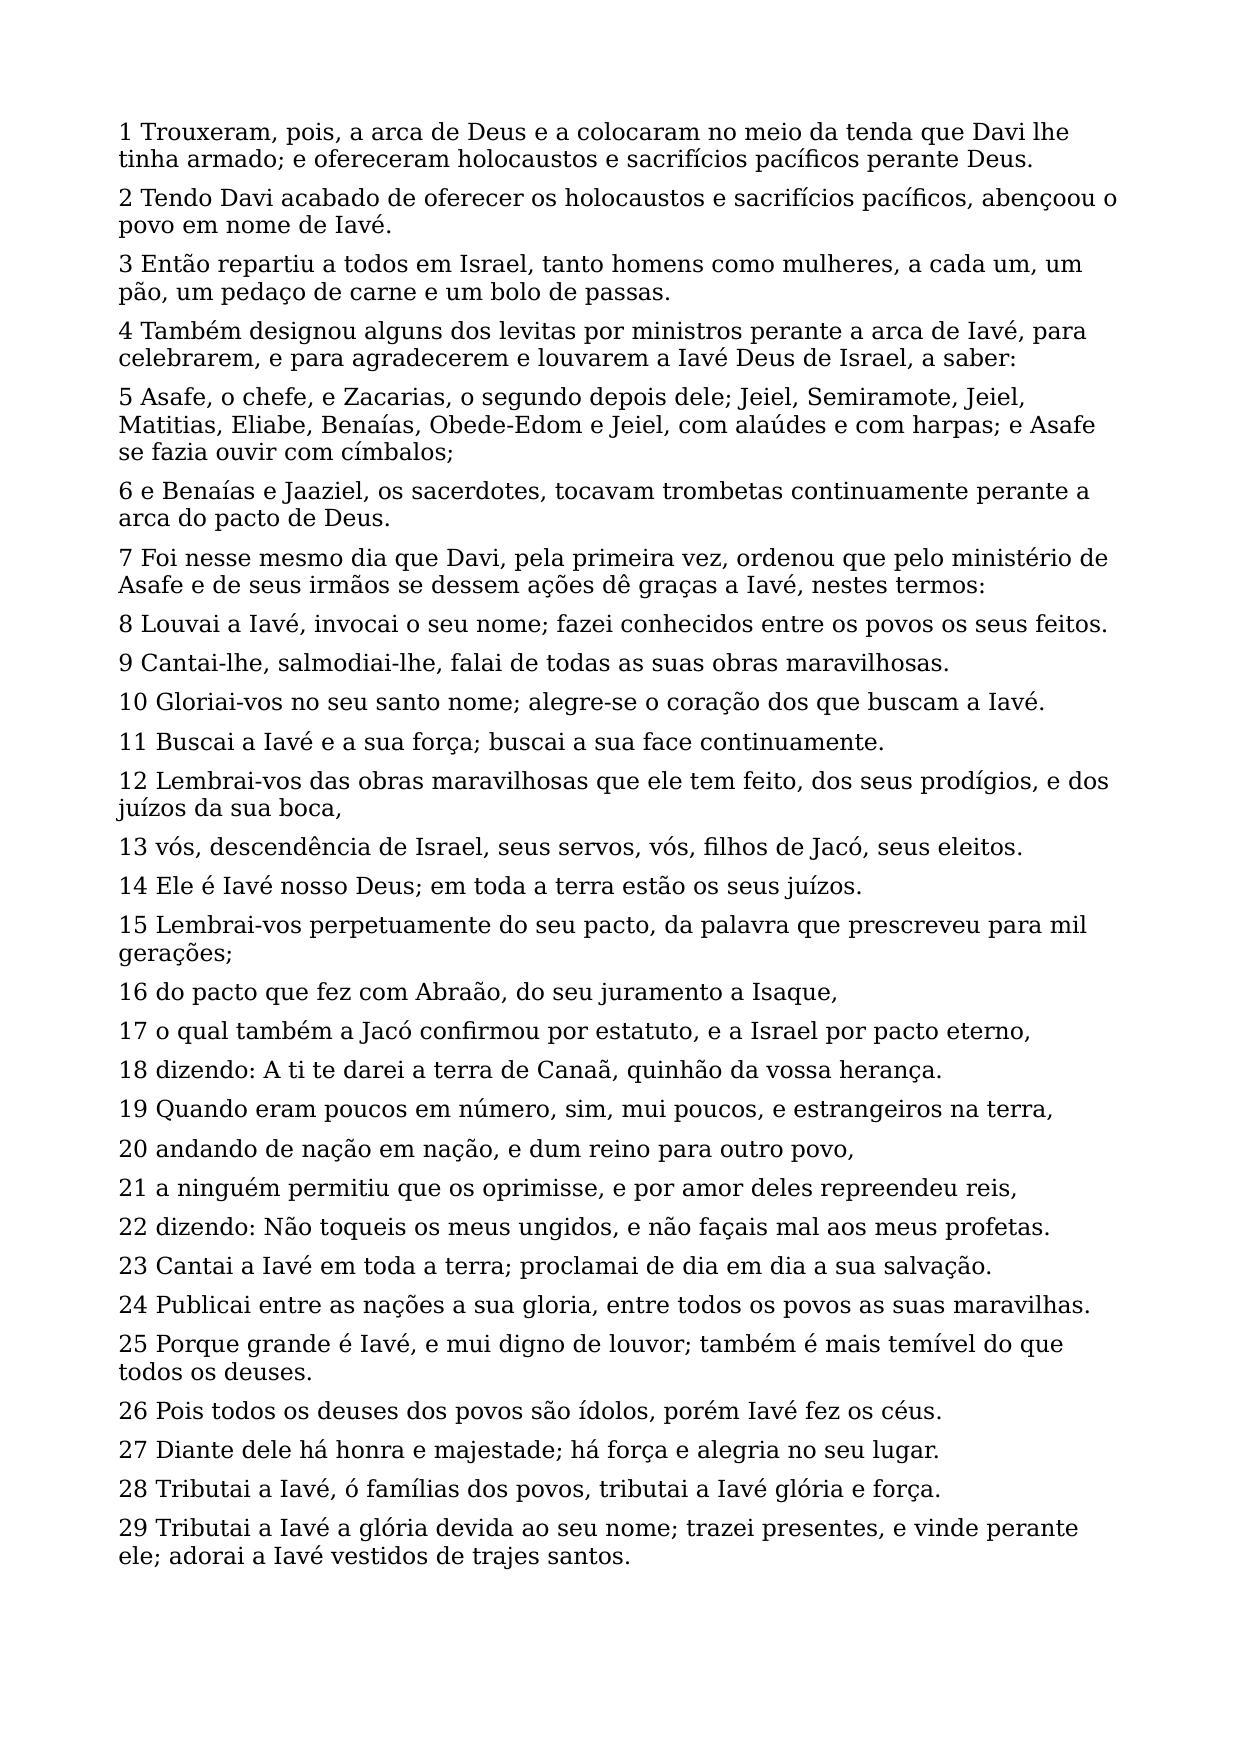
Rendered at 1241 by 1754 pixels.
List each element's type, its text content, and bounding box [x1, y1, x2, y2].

text 10 Gloriai-vos no seu santo nome; alegre-se o coração dos que buscam a Iavé. [118, 689, 1122, 716]
text 22 dizendo: Não toqueis os meus ungidos, e não façais mal aos meus profetas. [118, 1213, 1122, 1241]
text 19 Quando eram poucos em número, sim, mui poucos, e estrangeiros na terra, [118, 1096, 1122, 1123]
text 6 e Benaías e Jaaziel, os sacerdotes, tocavam trombetas continuamente perante a arca do pacto de Deus. [118, 478, 1122, 532]
text 15 Lembrai-vos perpetuamente do seu pacto, da palavra que prescreveu para mil gerações; [118, 912, 1122, 967]
text 18 dizendo: A ti te darei a terra de Canaã, quinhão da vossa herança. [118, 1057, 1122, 1084]
text 3 Então repartiu a todos em Israel, tanto homens como mulheres, a cada um, um pão, um pedaço de carne e um bolo de passas. [118, 251, 1122, 306]
text 23 Cantai a Iavé em toda a terra; proclamai de dia em dia a sua salvação. [118, 1253, 1122, 1280]
text 29 Tributai a Iavé a glória devida ao seu nome; trazei presentes, e vinde perante ele; adorai a Iavé vestidos de trajes santos. [118, 1515, 1122, 1569]
text 25 Porque grande é Iavé, e mui digno de louvor; também é mais temível do que todos os deuses. [118, 1331, 1122, 1386]
text 26 Pois todos os deuses dos povos são ídolos, porém Iavé fez os céus. [118, 1397, 1122, 1425]
text 20 andando de nação em nação, e dum reino para outro povo, [118, 1135, 1122, 1162]
text 16 do pacto que fez com Abraão, do seu juramento a Isaque, [118, 978, 1122, 1006]
text 5 Asafe, o chefe, e Zacarias, o segundo depois dele; Jeiel, Semiramote, Jeiel, Matitias, Eliabe, Benaías, Obede-Edom e Jeiel, com alaúdes e com harpas; e Asafe se fazia ouvir com címbalos; [118, 384, 1122, 466]
text 2 Tendo Davi acabado de oferecer os holocaustos e sacrifícios pacíficos, abençoou o povo em nome de Iavé. [118, 184, 1122, 239]
text 21 a ninguém permitiu que os oprimisse, e por amor deles repreendeu reis, [118, 1174, 1122, 1202]
text 8 Louvai a Iavé, invocai o seu nome; fazei conhecidos entre os povos os seus feitos. [118, 611, 1122, 638]
text 24 Publicai entre as nações a sua gloria, entre todos os povos as suas maravilhas. [118, 1292, 1122, 1319]
text 13 vós, descendência de Israel, seus servos, vós, filhos de Jacó, seus eleitos. [118, 834, 1122, 861]
text 1 Trouxeram, pois, a arca de Deus e a colocaram no meio da tenda que Davi lhe tinha armado; e ofereceram holocaustos e sacrifícios pacíficos perante Deus. [118, 118, 1122, 173]
text 14 Ele é Iavé nosso Deus; em toda a terra estão os seus juízos. [118, 873, 1122, 900]
text 9 Cantai-lhe, salmodiai-lhe, falai de todas as suas obras maravilhosas. [118, 650, 1122, 677]
text 27 Diante dele há honra e majestade; há força e alegria no seu lugar. [118, 1437, 1122, 1464]
text 11 Buscai a Iavé e a sua força; buscai a sua face continuamente. [118, 728, 1122, 755]
text 7 Foi nesse mesmo dia que Davi, pela primeira vez, ordenou que pelo ministério de Asafe e de seus irmãos se dessem ações dê graças a Iavé, nestes termos: [118, 544, 1122, 599]
text 17 o qual também a Jacó confirmou por estatuto, e a Israel por pacto eterno, [118, 1018, 1122, 1045]
text 12 Lembrai-vos das obras maravilhosas que ele tem feito, dos seus prodígios, e dos juízos da sua boca, [118, 767, 1122, 822]
text 4 Também designou alguns dos levitas por ministros perante a arca de Iavé, para celebrarem, e para agradecerem e louvarem a Iavé Deus de Israel, a saber: [118, 317, 1122, 372]
text 28 Tributai a Iavé, ó famílias dos povos, tributai a Iavé glória e força. [118, 1476, 1122, 1503]
